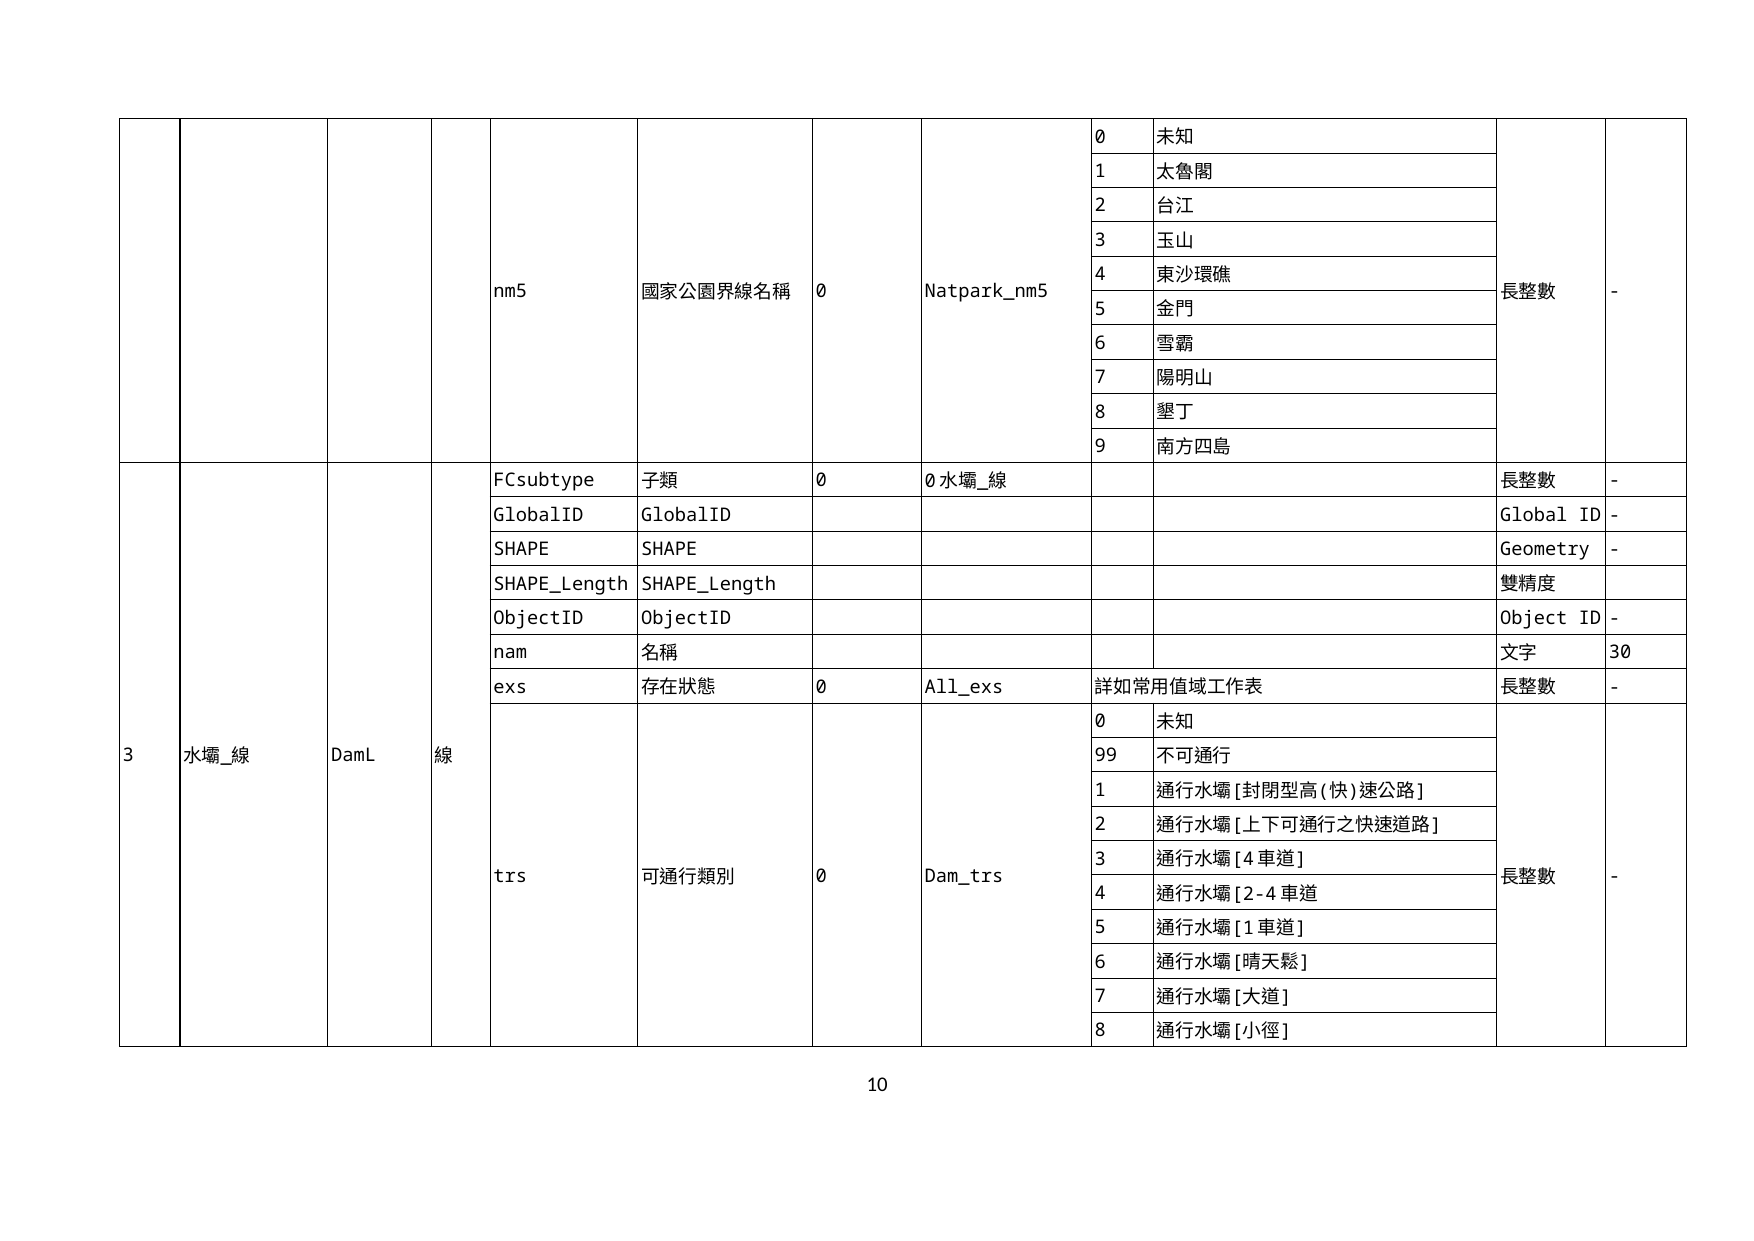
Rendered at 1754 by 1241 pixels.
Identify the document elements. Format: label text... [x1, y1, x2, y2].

table_cell 名稱 [638, 635, 812, 668]
table_cell 4 [1092, 875, 1153, 909]
table_cell FCsubtype [491, 463, 637, 496]
table_cell [1092, 635, 1153, 668]
table_cell [922, 600, 1091, 634]
table_cell 通行水壩[上下可通行之快速道路] [1154, 807, 1496, 840]
table_cell 雙精度 [1497, 566, 1605, 599]
table_cell Dam_trs [922, 704, 1091, 1046]
table_cell 0 [1092, 704, 1153, 737]
table_cell 玉山 [1154, 222, 1496, 256]
table_cell [1092, 566, 1153, 599]
table_cell [1154, 600, 1496, 634]
table_cell SHAPE_Length [638, 566, 812, 599]
table_cell 通行水壩[2-4車道 [1154, 875, 1496, 909]
table_cell [1154, 532, 1496, 565]
table_cell 線 [432, 463, 490, 1046]
table_cell - [1606, 600, 1686, 634]
table_cell 3 [120, 463, 179, 1046]
table_cell [1154, 635, 1496, 668]
table_cell 金門 [1154, 291, 1496, 324]
table_cell SHAPE [638, 532, 812, 565]
table_cell 台江 [1154, 188, 1496, 221]
table_cell [1092, 600, 1153, 634]
table_cell 8 [1092, 394, 1153, 427]
table_cell SHAPE_Length [491, 566, 637, 599]
table_cell 存在狀態 [638, 669, 812, 702]
table_cell [922, 497, 1091, 531]
table_cell [922, 635, 1091, 668]
table_cell 通行水壩[大道] [1154, 979, 1496, 1012]
table_cell 30 [1606, 635, 1686, 668]
table_cell nam [491, 635, 637, 668]
table_cell 0 [813, 704, 921, 1046]
table_cell [813, 566, 921, 599]
table_cell 5 [1092, 291, 1153, 324]
table_cell 2 [1092, 807, 1153, 840]
table_cell 3 [1092, 222, 1153, 256]
table_cell 8 [1092, 1013, 1153, 1046]
table_cell [1092, 463, 1153, 496]
table_cell 未知 [1154, 704, 1496, 737]
table_cell 詳如常用值域工作表 [1092, 669, 1496, 702]
table_cell [813, 600, 921, 634]
table_cell [813, 635, 921, 668]
table_cell 0 [813, 463, 921, 496]
table_cell 陽明山 [1154, 360, 1496, 393]
table_cell 0 [1092, 119, 1153, 152]
table_cell 長整數 [1497, 119, 1605, 462]
table_cell [1092, 497, 1153, 531]
table_cell 通行水壩[1車道] [1154, 910, 1496, 943]
table_cell [813, 497, 921, 531]
table_cell 通行水壩[晴天鬆] [1154, 944, 1496, 977]
table_cell 7 [1092, 360, 1153, 393]
table_cell nm5 [491, 119, 637, 462]
table_cell 0 [813, 119, 921, 462]
table_cell - [1606, 119, 1686, 462]
table_cell trs [491, 704, 637, 1046]
table_cell exs [491, 669, 637, 702]
table_cell 子類 [638, 463, 812, 496]
table_cell All_exs [922, 669, 1091, 702]
table_cell 9 [1092, 429, 1153, 462]
table_cell - [1606, 463, 1686, 496]
table_cell [120, 119, 179, 462]
table_cell [1092, 532, 1153, 565]
table_cell [1154, 566, 1496, 599]
table_cell 7 [1092, 979, 1153, 1012]
table_cell [813, 532, 921, 565]
table_cell 墾丁 [1154, 394, 1496, 427]
table_cell 通行水壩[4車道] [1154, 841, 1496, 874]
table_cell 0水壩_線 [922, 463, 1091, 496]
table_cell 5 [1092, 910, 1153, 943]
table_cell 長整數 [1497, 463, 1605, 496]
table_cell 通行水壩[小徑] [1154, 1013, 1496, 1046]
table_cell [432, 119, 490, 462]
table_cell DamL [328, 463, 431, 1046]
table_cell 雪霸 [1154, 325, 1496, 359]
table_cell 99 [1092, 738, 1153, 771]
table_cell 3 [1092, 841, 1153, 874]
table_cell 通行水壩[封閉型高(快)速公路] [1154, 772, 1496, 806]
table_cell 長整數 [1497, 704, 1605, 1046]
table_cell 不可通行 [1154, 738, 1496, 771]
table_cell - [1606, 497, 1686, 531]
table_cell 可通行類別 [638, 704, 812, 1046]
table_cell - [1606, 669, 1686, 702]
table_cell 1 [1092, 772, 1153, 806]
table_cell [1606, 566, 1686, 599]
table_cell [328, 119, 431, 462]
table_cell [181, 119, 327, 462]
table_cell - [1606, 532, 1686, 565]
table_cell 東沙環礁 [1154, 257, 1496, 290]
table_cell 2 [1092, 188, 1153, 221]
table_cell [922, 566, 1091, 599]
table_cell Geometry [1497, 532, 1605, 565]
table_cell - [1606, 704, 1686, 1046]
table_cell [1154, 463, 1496, 496]
table_cell ObjectID [491, 600, 637, 634]
table_cell 國家公園界線名稱 [638, 119, 812, 462]
table_cell [922, 532, 1091, 565]
table_cell [1154, 497, 1496, 531]
table_cell 太魯閣 [1154, 154, 1496, 187]
table_cell SHAPE [491, 532, 637, 565]
table_cell 南方四島 [1154, 429, 1496, 462]
table_cell Natpark_nm5 [922, 119, 1091, 462]
table_cell GlobalID [638, 497, 812, 531]
table_cell GlobalID [491, 497, 637, 531]
table_cell Object ID [1497, 600, 1605, 634]
table_cell 未知 [1154, 119, 1496, 152]
table_cell Global ID [1497, 497, 1605, 531]
table_cell 0 [813, 669, 921, 702]
table_cell 1 [1092, 154, 1153, 187]
table_cell ObjectID [638, 600, 812, 634]
table_cell 4 [1092, 257, 1153, 290]
table_cell 長整數 [1497, 669, 1605, 702]
table_cell 6 [1092, 944, 1153, 977]
table_cell 6 [1092, 325, 1153, 359]
table_cell 水壩_線 [181, 463, 327, 1046]
table_cell 文字 [1497, 635, 1605, 668]
